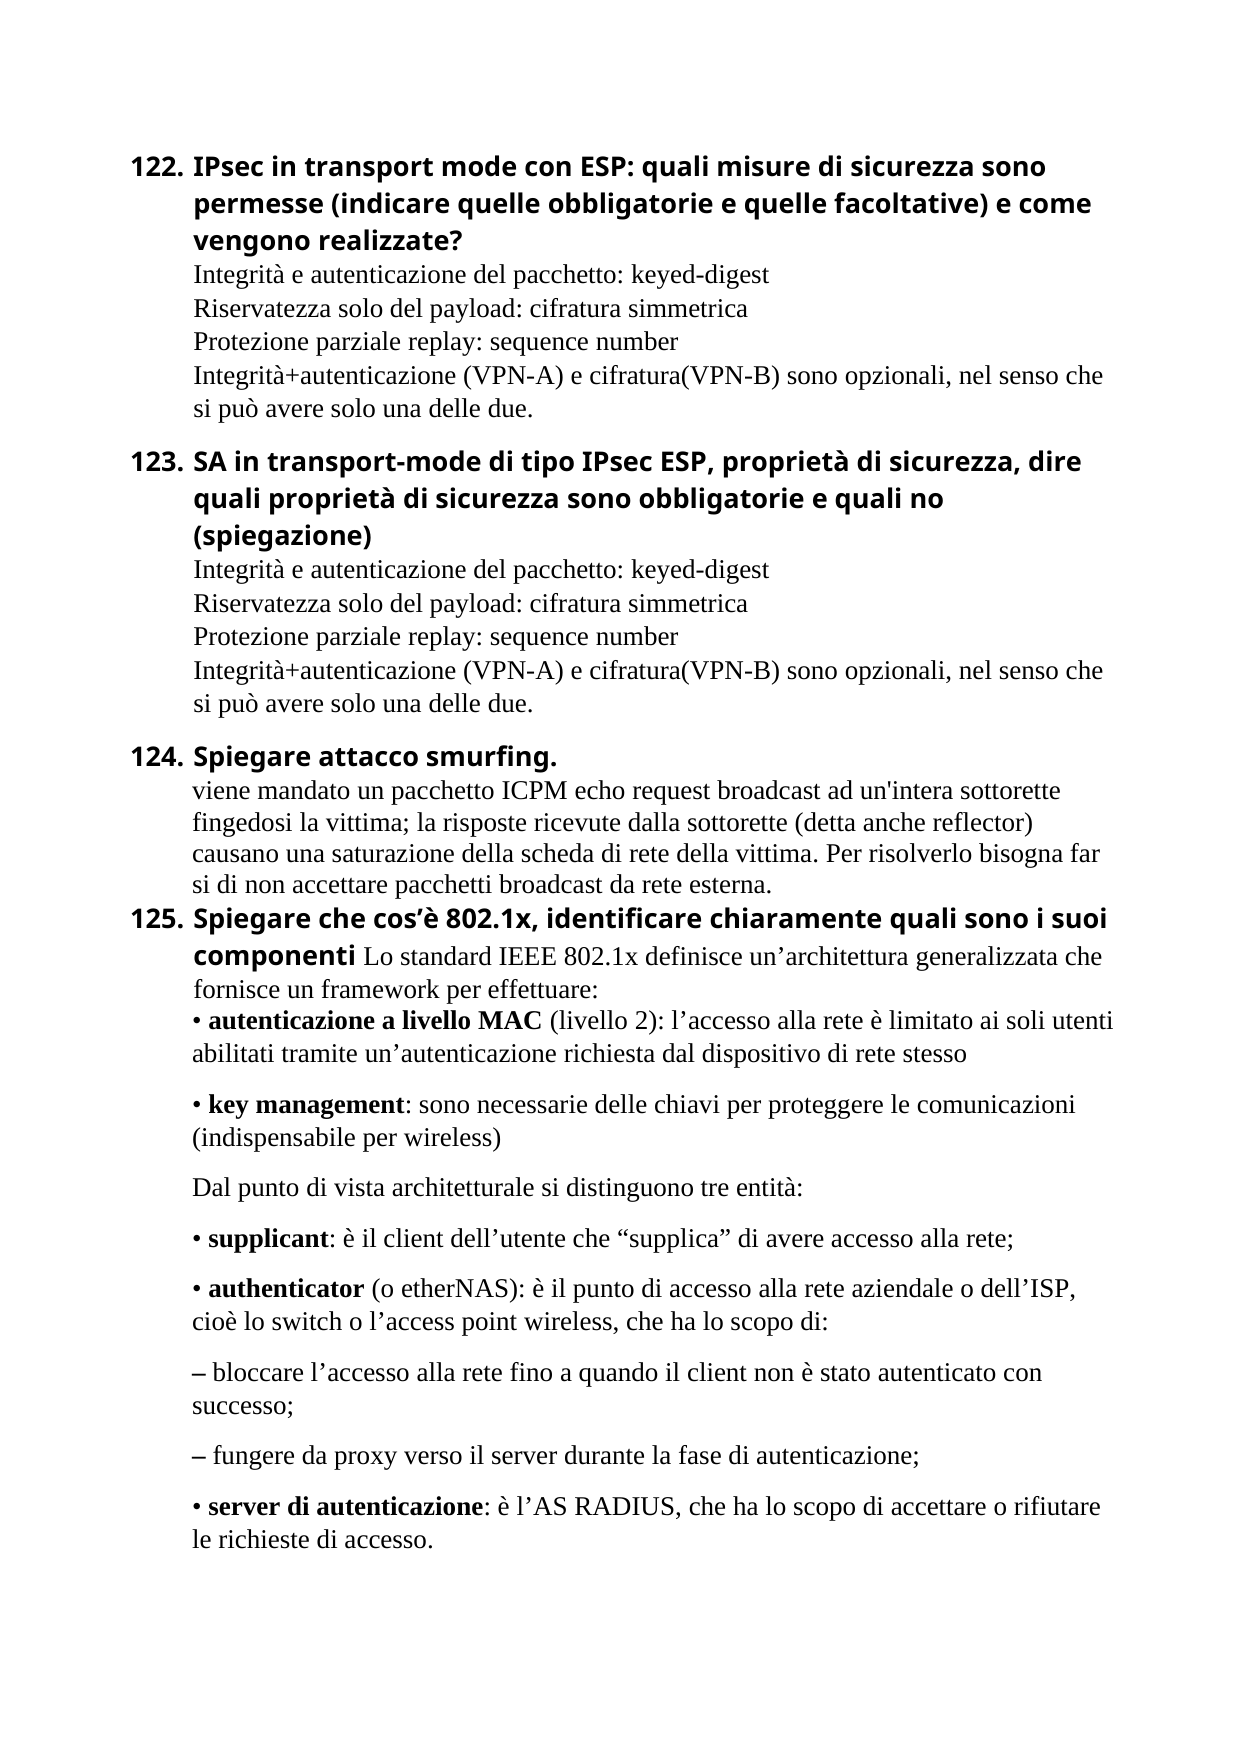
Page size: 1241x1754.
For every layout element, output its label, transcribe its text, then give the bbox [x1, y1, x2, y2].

list Integrità e autenticazione del pacchetto: keyed-digest Riservatezza solo del payload: cifratura simmetrica Protezione parziale replay: sequence number Integrità+autenticazione (VPN-A) e cifratura(VPN-B) sono opzionali, nel senso che si può avere solo una delle due. [193, 553, 1122, 718]
list Spiegare attacco smurfing. [130, 738, 1122, 774]
list Integrità e autenticazione del pacchetto: keyed-digest Riservatezza solo del payload: cifratura simmetrica Protezione parziale replay: sequence number Integrità+autenticazione (VPN-A) e cifratura(VPN-B) sono opzionali, nel senso che si può avere solo una delle due. [193, 258, 1122, 423]
text • server di autenticazione: è l’AS RADIUS, che ha lo scopo di accettare o rifiutare le richieste di accesso. [118, 1489, 1122, 1554]
list SA in transport-mode di tipo IPsec ESP, proprietà di sicurezza, dire quali proprietà di sicurezza sono obbligatorie e quali no (spiegazione) [130, 443, 1122, 553]
text • supplicant: è il client dell’utente che “supplica” di avere accesso alla rete; [118, 1222, 1122, 1253]
text Dal punto di vista architetturale si distinguono tre entità: [118, 1171, 1122, 1203]
text • key management: sono necessarie delle chiavi per proteggere le comunicazioni (indispensabile per wireless) [118, 1088, 1122, 1152]
list Spiegare che cos’è 802.1x, identificare chiaramente quali sono i suoi componenti Lo standard IEEE 802.1x definisce un’architettura generalizzata che fornisce un framework per effettuare: [130, 899, 1122, 1004]
text • autenticazione a livello MAC (livello 2): l’accesso alla rete è limitato ai soli utenti abilitati tramite un’autenticazione richiesta dal dispositivo di rete stesso [118, 1004, 1122, 1069]
list IPsec in transport mode con ESP: quali misure di sicurezza sono permesse (indicare quelle obbligatorie e quelle facoltative) e come vengono realizzate? [130, 148, 1122, 258]
text • authenticator (o etherNAS): è il punto di accesso alla rete aziendale o dell’ISP, cioè lo switch o l’access point wireless, che ha lo scopo di: [118, 1272, 1122, 1337]
text viene mandato un pacchetto ICPM echo request broadcast ad un'intera sottorette fingedosi la vittima; la risposte ricevute dalla sottorette (detta anche reflector) causano una saturazione della scheda di rete della vittima. Per risolverlo bisogna far si di non accettare pacchetti broadcast da rete esterna. [118, 774, 1122, 899]
text – bloccare l’accesso alla rete fino a quando il client non è stato autenticato con successo; [118, 1356, 1122, 1420]
text – fungere da proxy verso il server durante la fase di autenticazione; [118, 1439, 1122, 1471]
